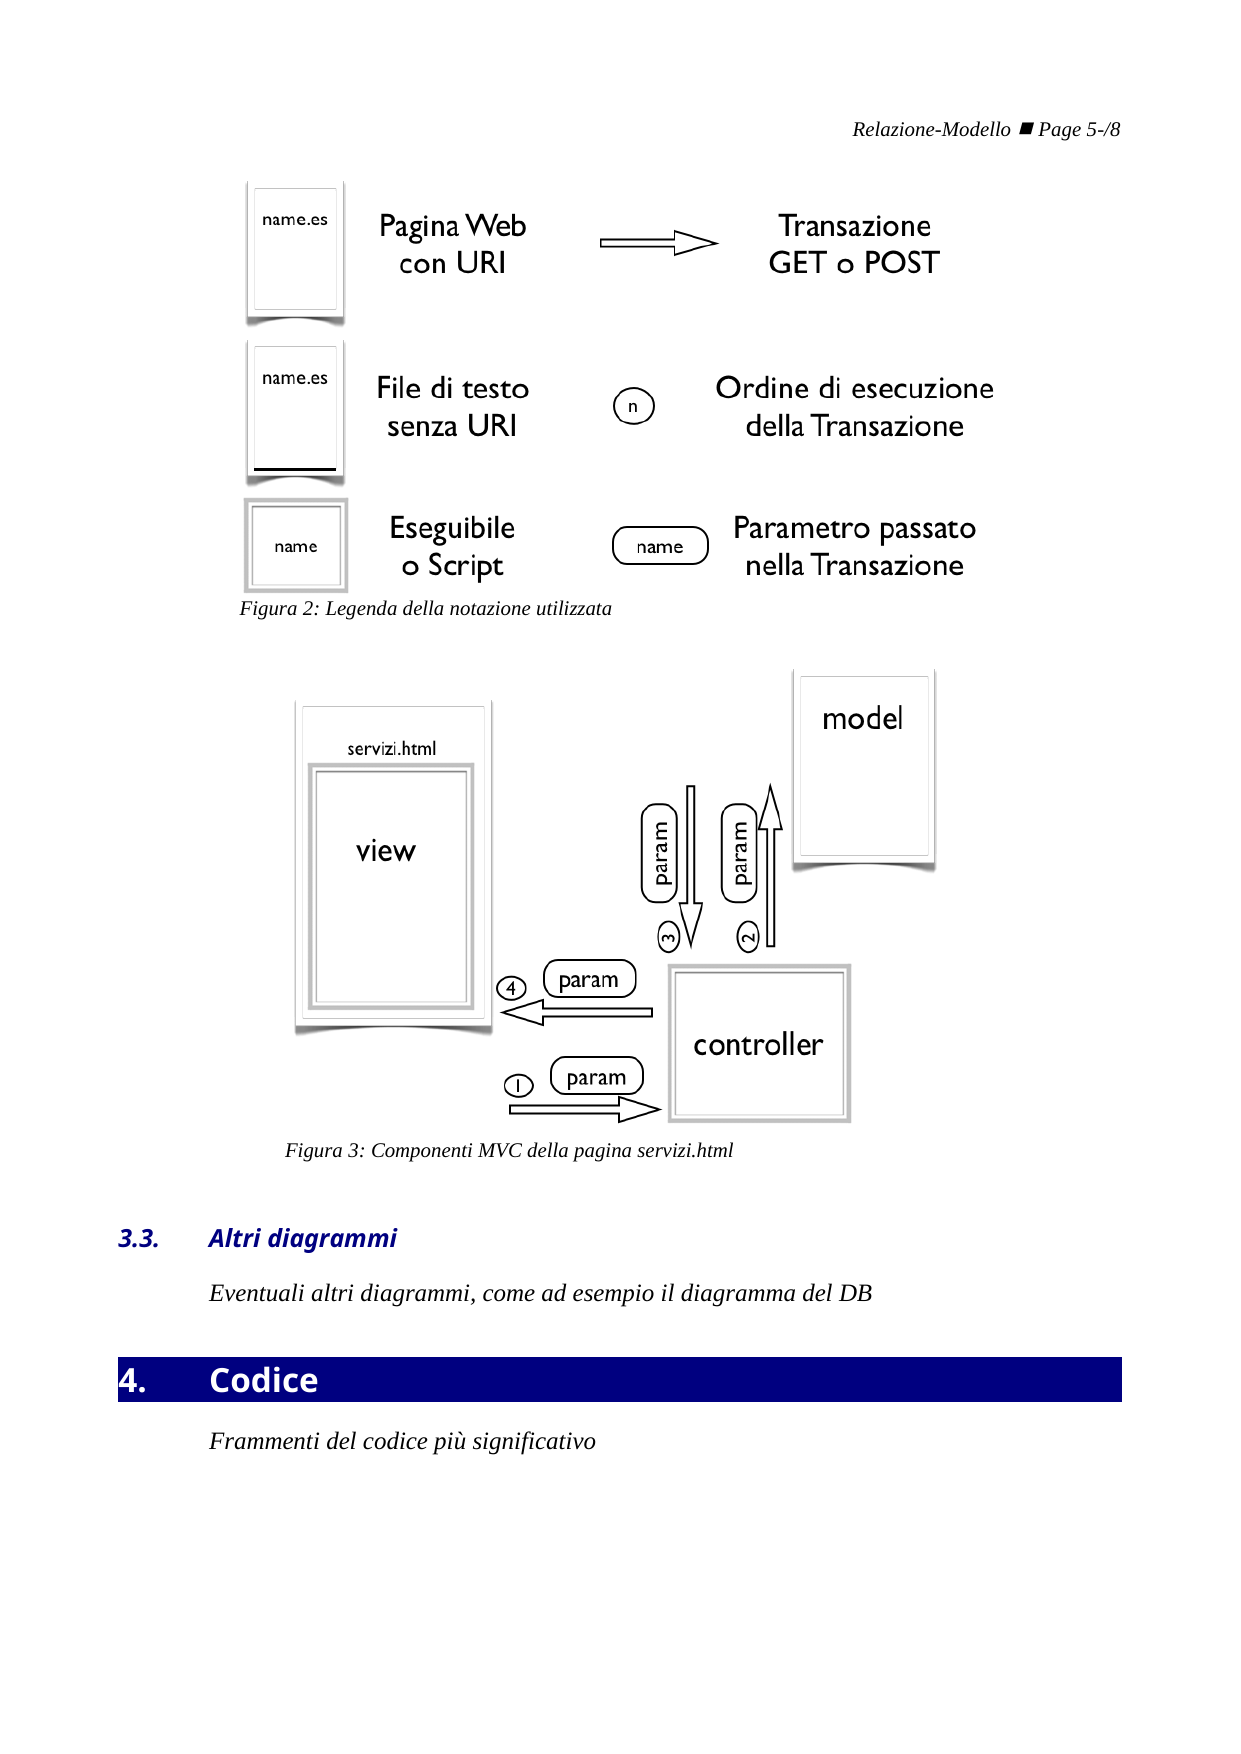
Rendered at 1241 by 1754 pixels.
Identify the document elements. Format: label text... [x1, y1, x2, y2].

picture [284, 647, 956, 1139]
text Figura 2: Legenda della notazione utilizzata [239, 597, 1001, 620]
picture [239, 170, 1001, 597]
list Frammenti del codice più significativo [118, 1427, 1122, 1455]
list Eventuali altri diagrammi, come ad esempio il diagramma del DB [118, 1279, 1122, 1307]
list Figura 3: Componenti MVC della pagina servizi.html [285, 1139, 955, 1162]
subtitle Codice [118, 1357, 1122, 1402]
subtitle Altri diagrammi [118, 1221, 1122, 1254]
